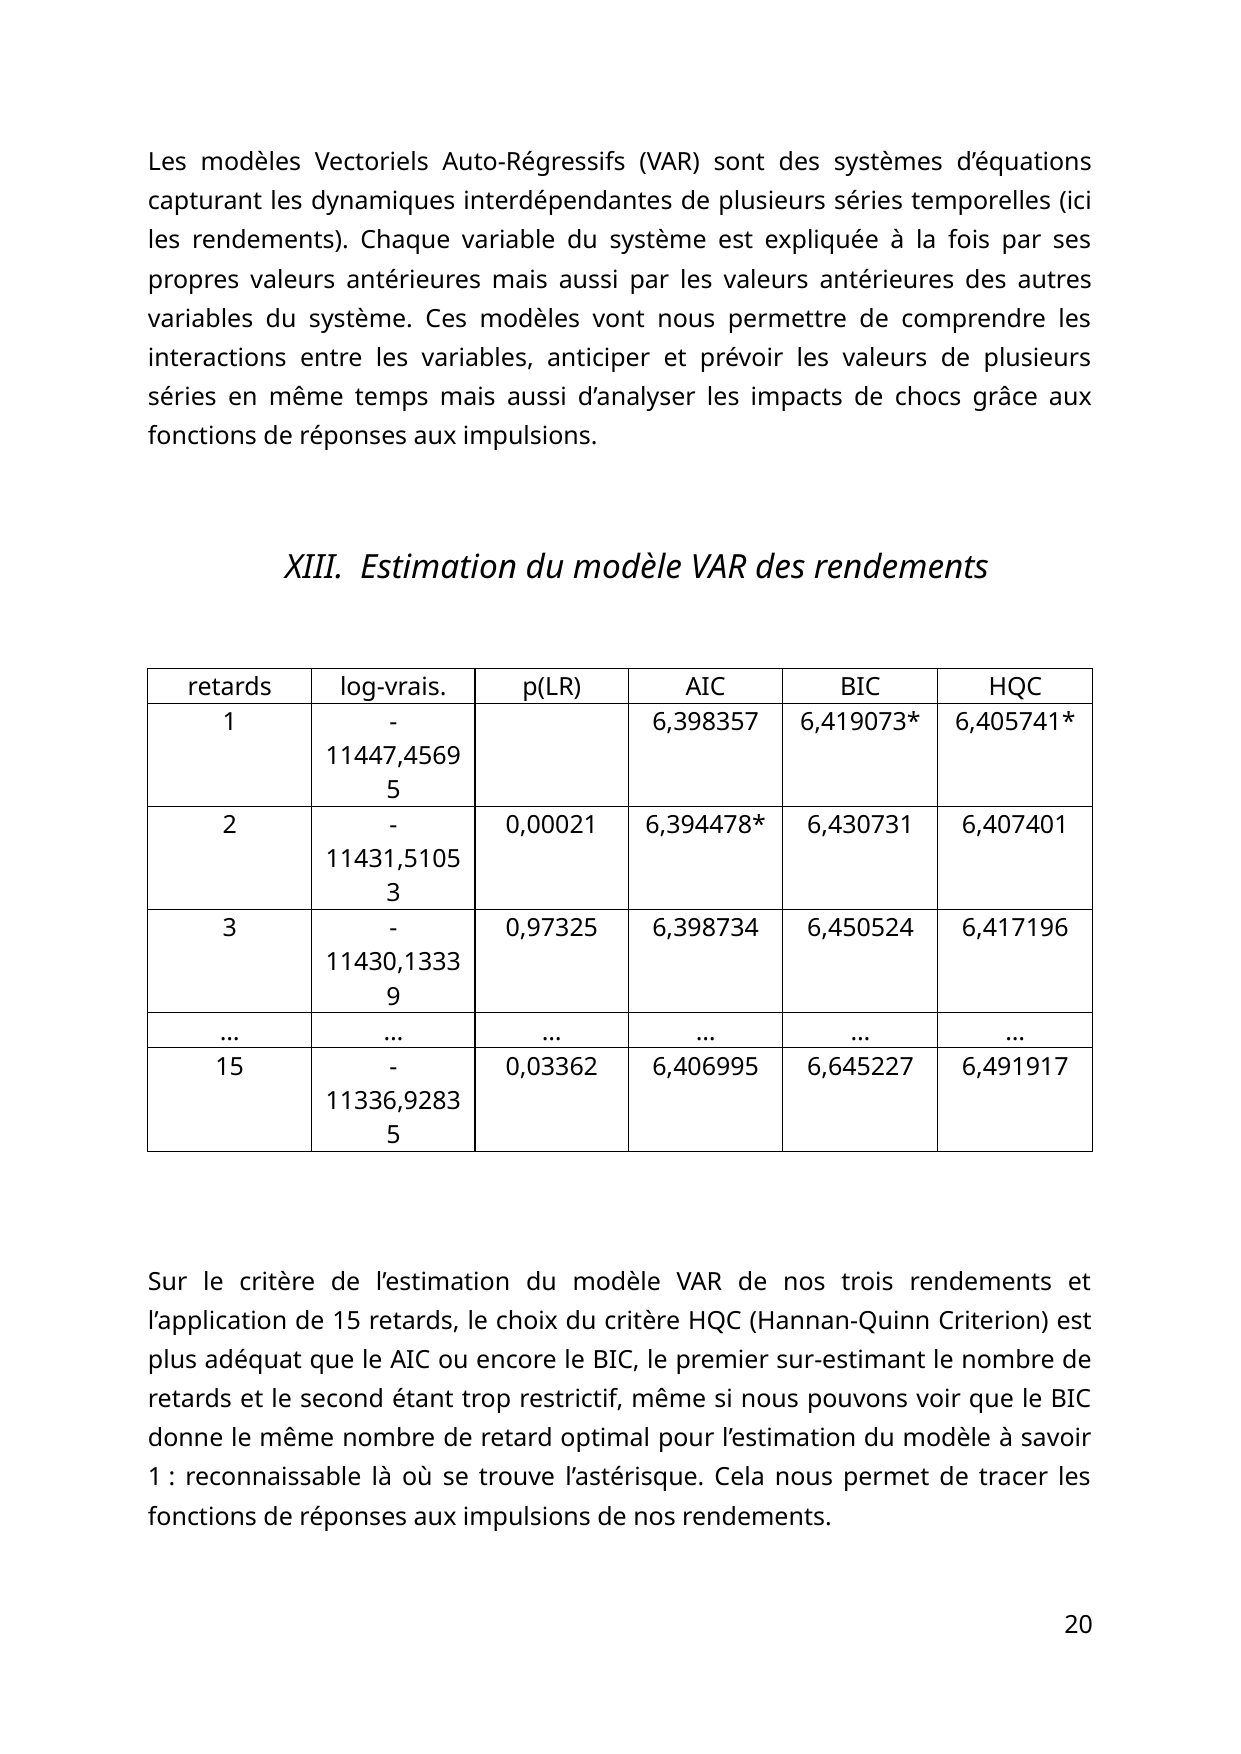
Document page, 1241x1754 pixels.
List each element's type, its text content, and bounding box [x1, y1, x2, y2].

table_cell 0,00021 [476, 807, 628, 909]
table_cell … [783, 1013, 937, 1047]
table_cell 0,97325 [476, 910, 628, 1012]
table_header retards [148, 669, 311, 702]
table_header HQC [938, 669, 1092, 702]
table_cell 6,398357 [629, 704, 782, 806]
table_cell 1 [148, 704, 311, 806]
table_cell 2 [148, 807, 311, 909]
text Les modèles Vectoriels Auto-Régressifs (VAR) sont des systèmes d’équations capturant les dynamiques interdépendantes de plusieurs séries temporelles (ici les rendements). Chaque variable du système est expliquée à la fois par ses propres valeurs antérieures mais aussi par les valeurs antérieures des autres variables du système. Ces modèles vont nous permettre de comprendre les interactions entre les variables, anticiper et prévoir les valeurs de plusieurs séries en même temps mais aussi d’analyser les impacts de chocs grâce aux fonctions de réponses aux impulsions. [148, 144, 1093, 452]
table_cell 15 [148, 1048, 311, 1151]
table_cell … [476, 1013, 628, 1047]
table_cell 6,450524 [783, 910, 937, 1012]
table_cell … [312, 1013, 474, 1047]
table_cell 6,417196 [938, 910, 1092, 1012]
table_header p(LR) [476, 669, 628, 702]
table_cell [476, 704, 628, 806]
table_cell 6,645227 [783, 1048, 937, 1151]
table_cell … [148, 1013, 311, 1047]
table_cell -11431,51053 [312, 807, 474, 909]
table_header AIC [629, 669, 782, 702]
table_header BIC [783, 669, 937, 702]
table_cell … [629, 1013, 782, 1047]
table_cell -11430,13339 [312, 910, 474, 1012]
table_cell 6,419073* [783, 704, 937, 806]
table_cell 6,406995 [629, 1048, 782, 1151]
table_cell 6,394478* [629, 807, 782, 909]
table_cell -11336,92835 [312, 1048, 474, 1151]
table_cell 6,491917 [938, 1048, 1092, 1151]
table_cell 6,430731 [783, 807, 937, 909]
table_header log-vrais. [312, 669, 474, 702]
table_cell 0,03362 [476, 1048, 628, 1151]
table_cell -11447,45695 [312, 704, 474, 806]
text Sur le critère de l’estimation du modèle VAR de nos trois rendements et l’application de 15 retards, le choix du critère HQC (Hannan-Quinn Criterion) est plus adéquat que le AIC ou encore le BIC, le premier sur-estimant le nombre de retards et le second étant trop restrictif, même si nous pouvons voir que le BIC donne le même nombre de retard optimal pour l’estimation du modèle à savoir 1 : reconnaissable là où se trouve l’astérisque. Cela nous permet de tracer les fonctions de réponses aux impulsions de nos rendements. [148, 1263, 1093, 1532]
table_cell 3 [148, 910, 311, 1012]
list Estimation du modèle VAR des rendements [185, 543, 1093, 588]
table_cell 6,407401 [938, 807, 1092, 909]
table_cell 6,405741* [938, 704, 1092, 806]
table_cell 6,398734 [629, 910, 782, 1012]
table_cell … [938, 1013, 1092, 1047]
